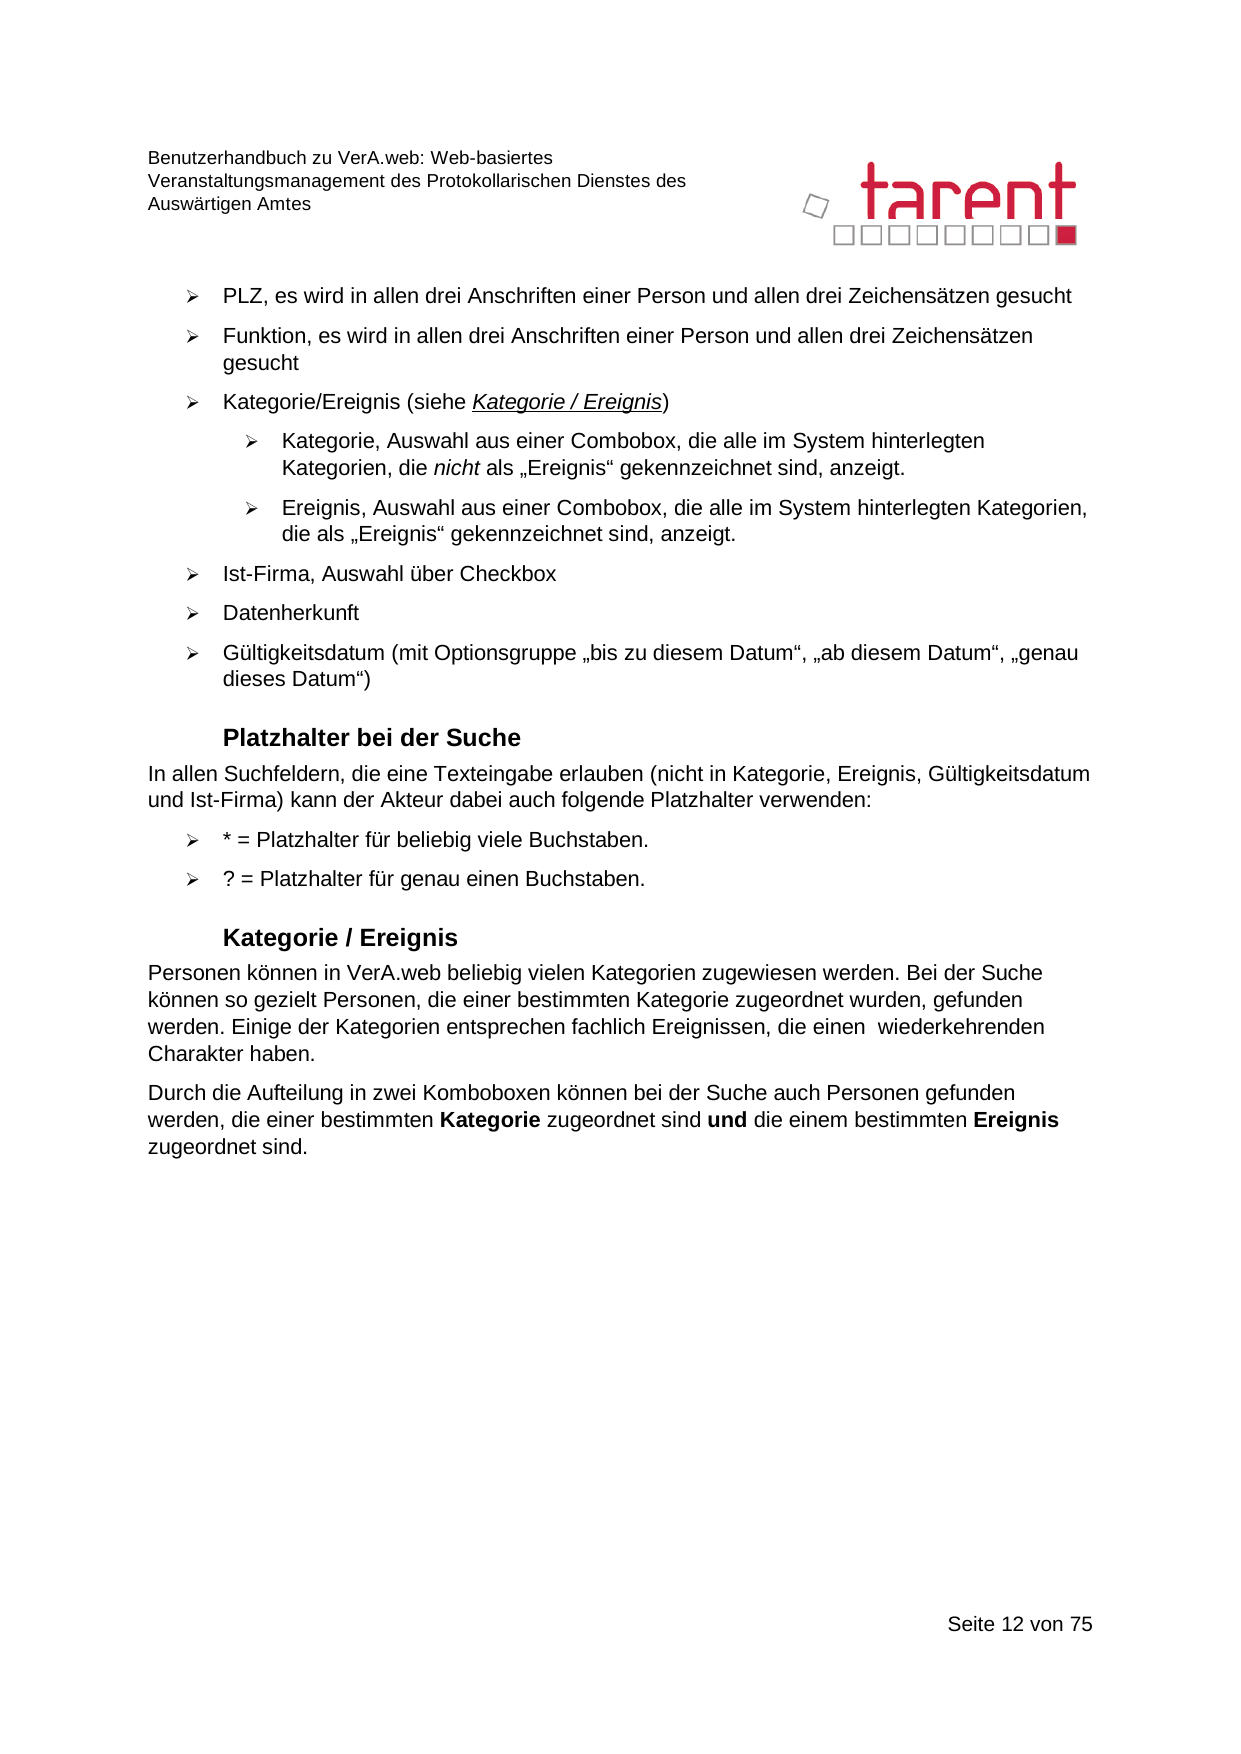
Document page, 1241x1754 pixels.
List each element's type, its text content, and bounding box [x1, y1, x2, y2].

list Ist-Firma, Auswahl über Checkbox [185, 561, 1092, 586]
list PLZ, es wird in allen drei Anschriften einer Person und allen drei Zeichensätzen gesucht [185, 284, 1092, 308]
text Personen können in VerA.web beliebig vielen Kategorien zugewiesen werden. Bei der Suche können so gezielt Personen, die einer bestimmten Kategorie zugeordnet wurden, gefunden werden. Einige der Kategorien entsprechen fachlich Ereignissen, die einen wiederkehrenden Charakter haben. [148, 961, 1092, 1066]
subtitle Kategorie / Ereignis [148, 924, 1092, 952]
text In allen Suchfeldern, die eine Texteingabe erlauben (nicht in Kategorie, Ereignis, Gültigkeitsdatum und Ist-Firma) kann der Akteur dabei auch folgende Platzhalter verwenden: [148, 761, 1092, 812]
list ? = Platzhalter für genau einen Buchstaben. [185, 867, 1092, 891]
list * = Platzhalter für beliebig viele Buchstaben. [185, 827, 1092, 852]
list Kategorie/Ereignis (siehe Kategorie / Ereignis) [185, 389, 1092, 414]
list Funktion, es wird in allen drei Anschriften einer Person und allen drei Zeichensätzen gesucht [185, 323, 1092, 374]
list Datenherkunft [185, 601, 1092, 625]
text Durch die Aufteilung in zwei Komboboxen können bei der Suche auch Personen gefunden werden, die einer bestimmten Kategorie zugeordnet sind und die einem bestimmten Ereignis zugeordnet sind. [148, 1081, 1092, 1159]
list Ereignis, Auswahl aus einer Combobox, die alle im System hinterlegten Kategorien, die als „Ereignis“ gekennzeichnet sind, anzeigt. [244, 495, 1092, 546]
list Gültigkeitsdatum (mit Optionsgruppe „bis zu diesem Datum“, „ab diesem Datum“, „genau dieses Datum“) [185, 640, 1092, 691]
picture [790, 151, 1091, 255]
subtitle Platzhalter bei der Suche [148, 724, 1092, 752]
list Kategorie, Auswahl aus einer Combobox, die alle im System hinterlegten Kategorien, die nicht als „Ereignis“ gekennzeichnet sind, anzeigt. [244, 429, 1092, 480]
